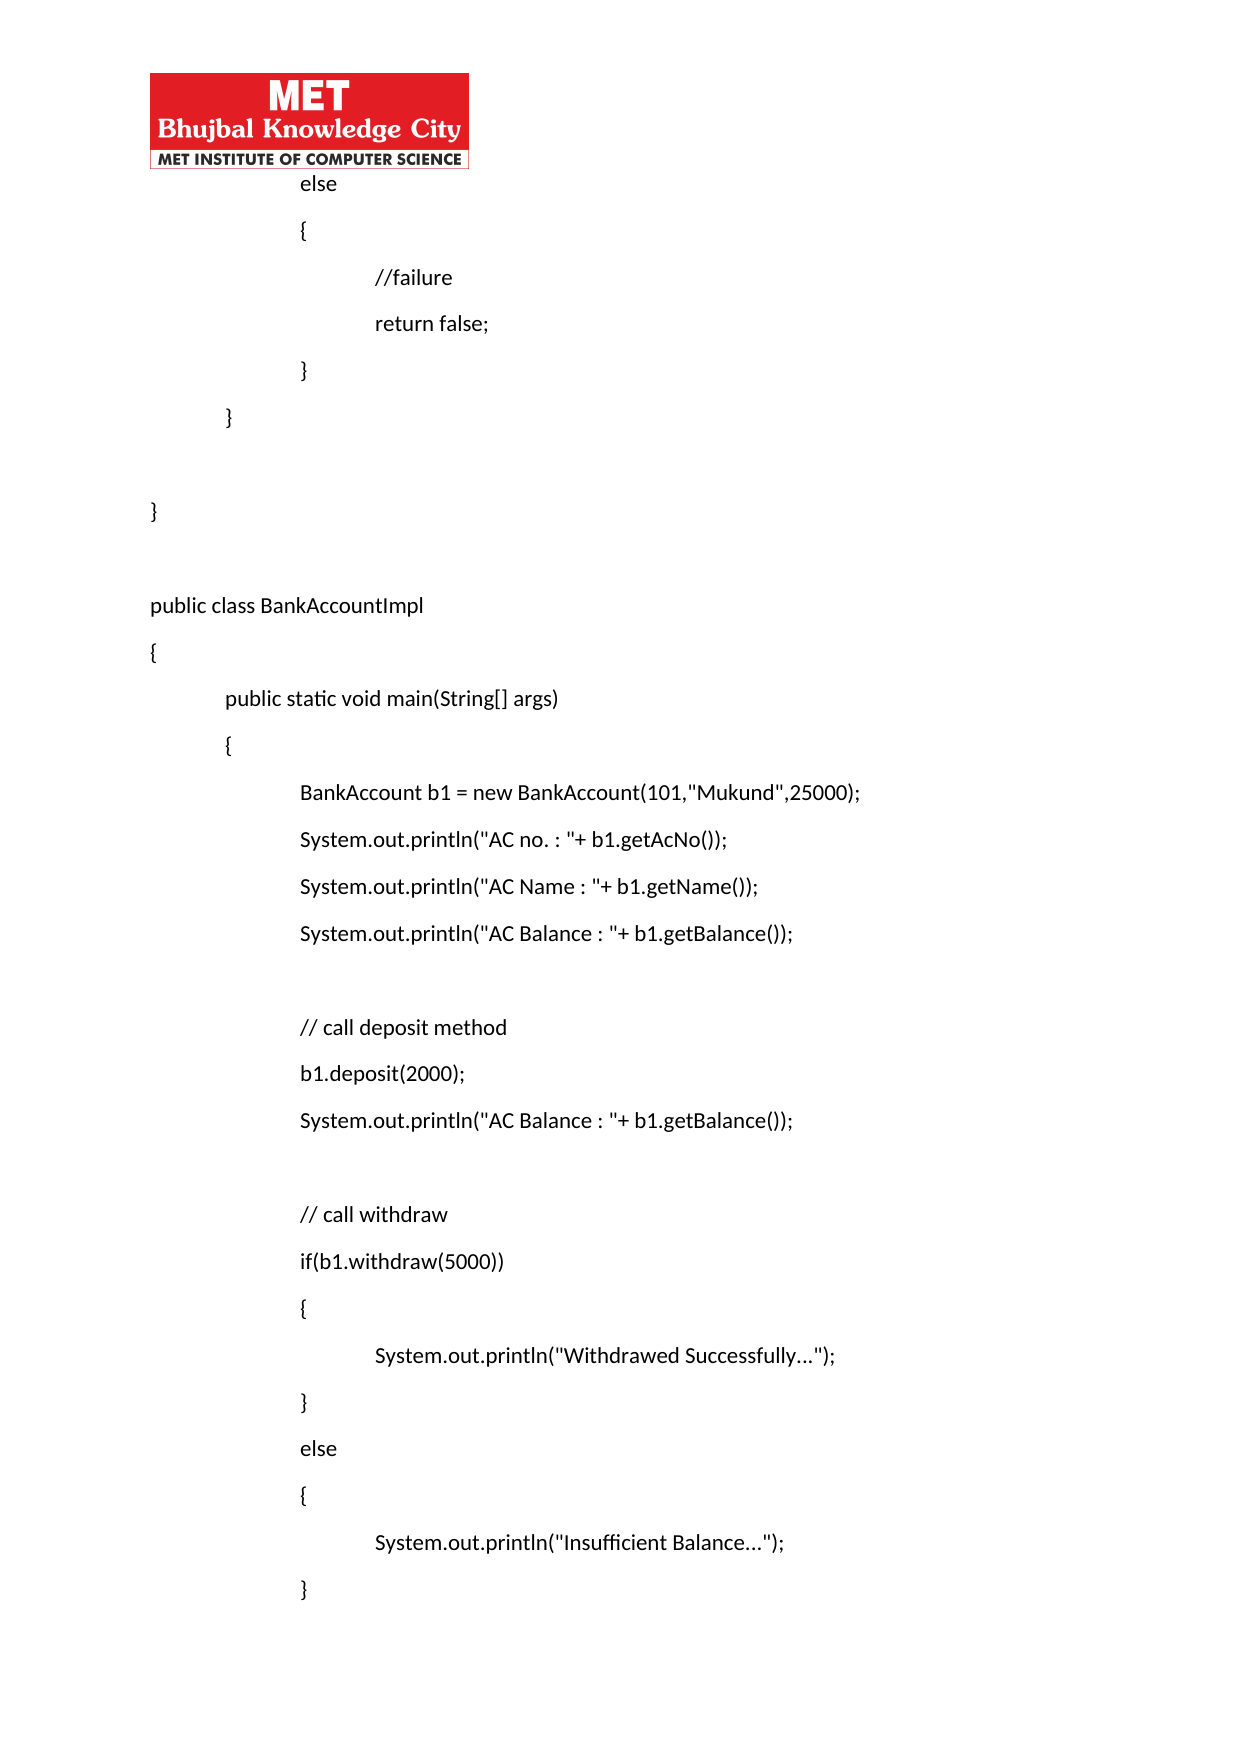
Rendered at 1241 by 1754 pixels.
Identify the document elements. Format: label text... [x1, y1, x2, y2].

text } [150, 356, 1090, 384]
text return false; [150, 309, 1090, 337]
text if(b1.withdraw(5000)) [150, 1247, 1090, 1275]
text b1.deposit(2000); [150, 1059, 1090, 1087]
text } [150, 403, 1090, 431]
text } [150, 1388, 1090, 1416]
text { [150, 1481, 1090, 1509]
text System.out.println("Insufficient Balance..."); [150, 1528, 1090, 1556]
text public static void main(String[] args) [150, 684, 1090, 712]
text // call withdraw [150, 1200, 1090, 1228]
text { [150, 1294, 1090, 1322]
text System.out.println("AC Name : "+ b1.getName()); [150, 872, 1090, 900]
text { [150, 216, 1090, 244]
text System.out.println("AC Balance : "+ b1.getBalance()); [150, 1106, 1090, 1134]
text System.out.println("Withdrawed Successfully..."); [150, 1341, 1090, 1369]
text //failure [150, 263, 1090, 291]
picture [150, 73, 469, 169]
text } [150, 1575, 1090, 1603]
text BankAccount b1 = new BankAccount(101,"Mukund",25000); [150, 778, 1090, 806]
text { [150, 638, 1090, 666]
text // call deposit method [150, 1013, 1090, 1041]
text } [150, 497, 1090, 525]
text System.out.println("AC no. : "+ b1.getAcNo()); [150, 825, 1090, 853]
text { [150, 731, 1090, 759]
text System.out.println("AC Balance : "+ b1.getBalance()); [150, 919, 1090, 947]
text else [150, 169, 1090, 197]
text public class BankAccountImpl [150, 591, 1090, 619]
text else [150, 1434, 1090, 1462]
